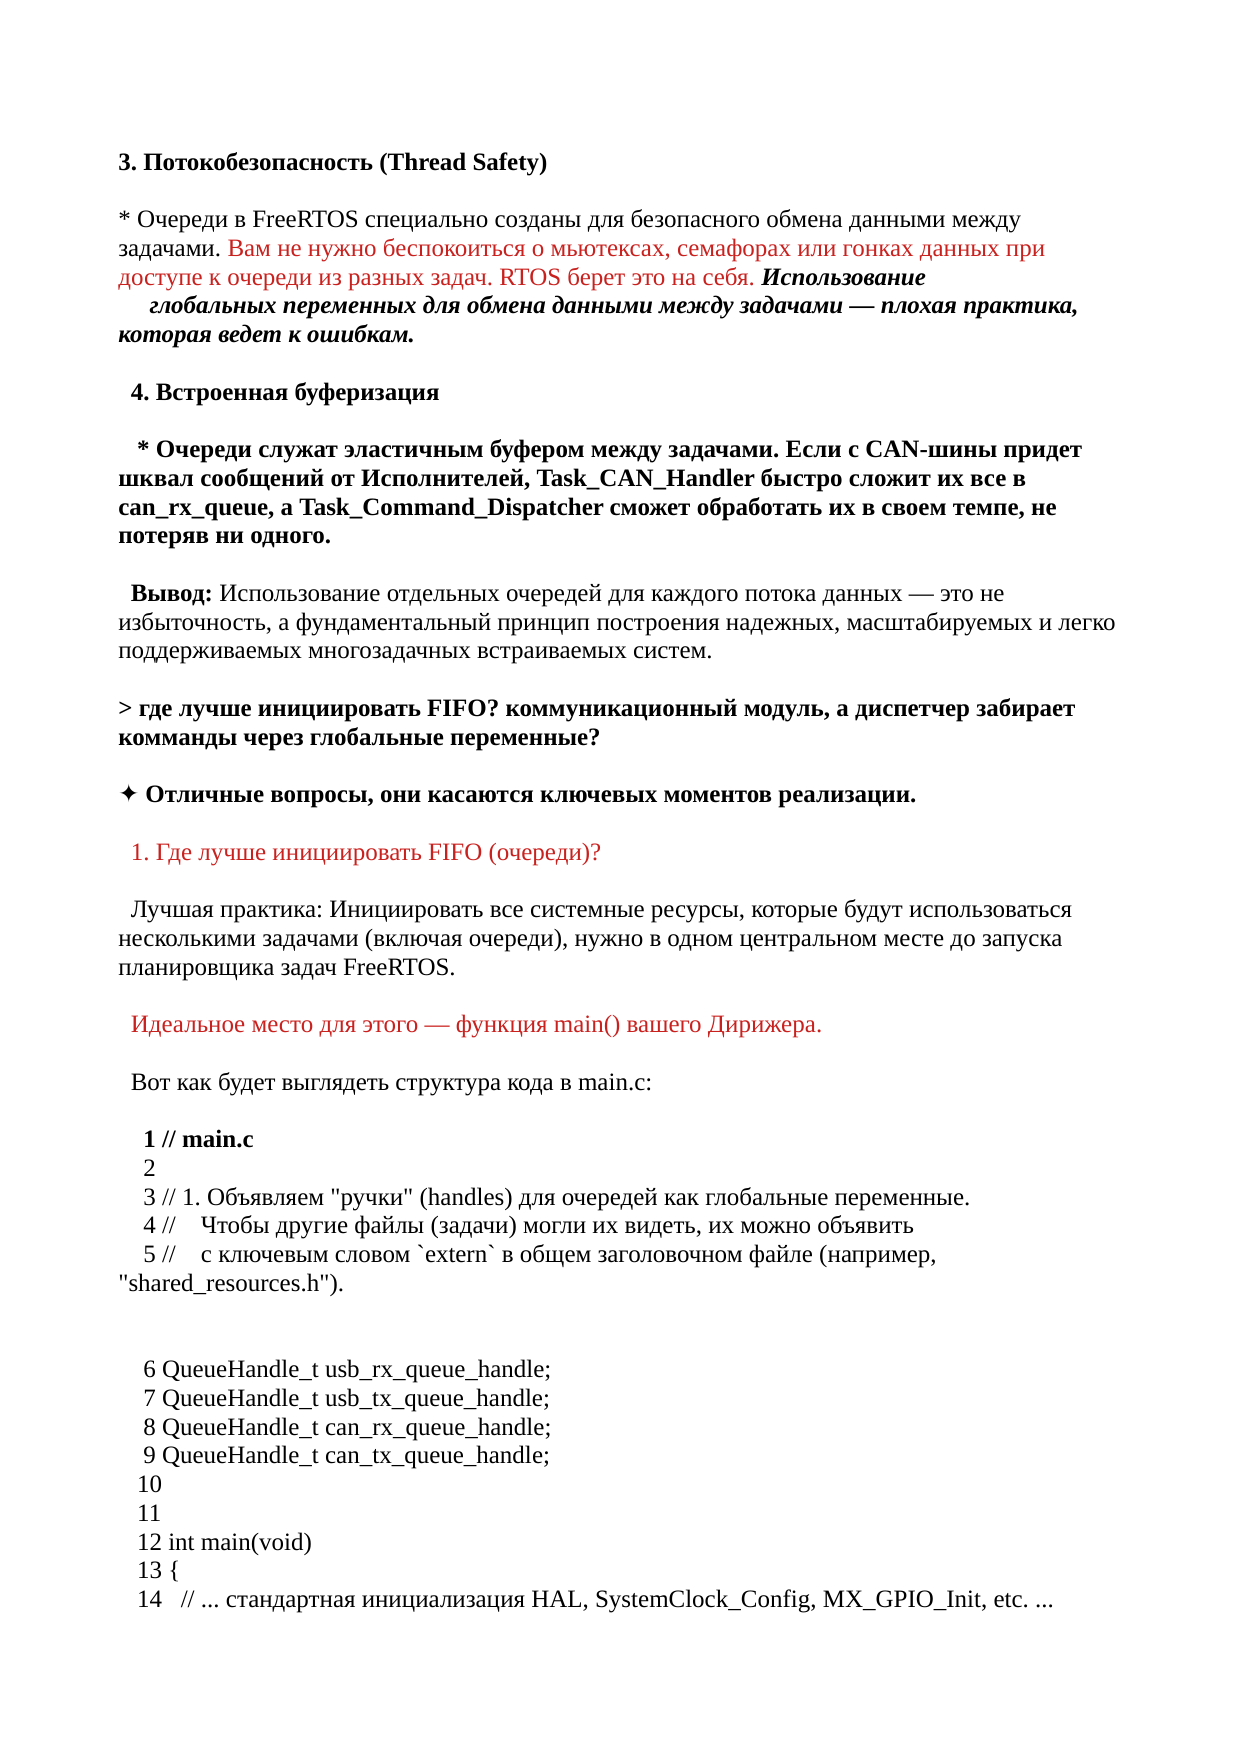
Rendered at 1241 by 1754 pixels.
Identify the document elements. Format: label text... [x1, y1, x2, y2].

text ✦ Отличные вопросы, они касаются ключевых моментов реализации. [118, 779, 1122, 808]
text 12 int main(void) [118, 1527, 1122, 1556]
text 10 [118, 1469, 1122, 1498]
text Лучшая практика: Инициировать все системные ресурсы, которые будут использоваться несколькими задачами (включая очереди), нужно в одном центральном месте до запуска планировщика задач FreeRTOS. [118, 894, 1122, 981]
text 4 // Чтобы другие файлы (задачи) могли их видеть, их можно объявить [118, 1211, 1122, 1239]
text 11 [118, 1498, 1122, 1527]
text 3 // 1. Объявляем "ручки" (handles) для очередей как глобальные переменные. [118, 1182, 1122, 1211]
text 3. Потокобезопасность (Thread Safety) [118, 147, 1122, 176]
text 5 // с ключевым словом `extern` в общем заголовочном файле (например, "shared_resources.h"). [118, 1239, 1122, 1297]
text 1 // main.c [118, 1124, 1122, 1153]
text 1. Где лучше инициировать FIFO (очереди)? [118, 837, 1122, 866]
text * Очереди в FreeRTOS специально созданы для безопасного обмена данными между задачами. Вам не нужно беспокоиться о мьютексах, семафорах или гонках данных при доступе к очереди из разных задач. RTOS берет это на себя. Использование [118, 204, 1122, 291]
text 9 QueueHandle_t can_tx_queue_handle; [118, 1441, 1122, 1469]
text глобальных переменных для обмена данными между задачами — плохая практика, которая ведет к ошибкам. [118, 291, 1122, 348]
text 7 QueueHandle_t usb_tx_queue_handle; [118, 1383, 1122, 1412]
text 14 // ... стандартная инициализация HAL, SystemClock_Config, MX_GPIO_Init, etc. ... [118, 1584, 1122, 1613]
text Идеальное место для этого — функция main() вашего Дирижера. [118, 1009, 1122, 1038]
text 8 QueueHandle_t can_rx_queue_handle; [118, 1412, 1122, 1441]
text > где лучше инициировать FIFO? коммуникационный модуль, а диспетчер забирает комманды через глобальные переменные? [118, 693, 1122, 751]
text 4. Встроенная буферизация [118, 377, 1122, 406]
text 13 { [118, 1556, 1122, 1584]
text * Очереди служат эластичным буфером между задачами. Если с CAN-шины придет шквал сообщений от Исполнителей, Task_CAN_Handler быстро сложит их все в can_rx_queue, а Task_Command_Dispatcher сможет обработать их в своем темпе, не потеряв ни одного. [118, 434, 1122, 549]
text 2 [118, 1153, 1122, 1182]
text 6 QueueHandle_t usb_rx_queue_handle; [118, 1354, 1122, 1383]
text Вот как будет выглядеть структура кода в main.c: [118, 1067, 1122, 1096]
text Вывод: Использование отдельных очередей для каждого потока данных — это не избыточность, а фундаментальный принцип построения надежных, масштабируемых и легко поддерживаемых многозадачных встраиваемых систем. [118, 578, 1122, 664]
